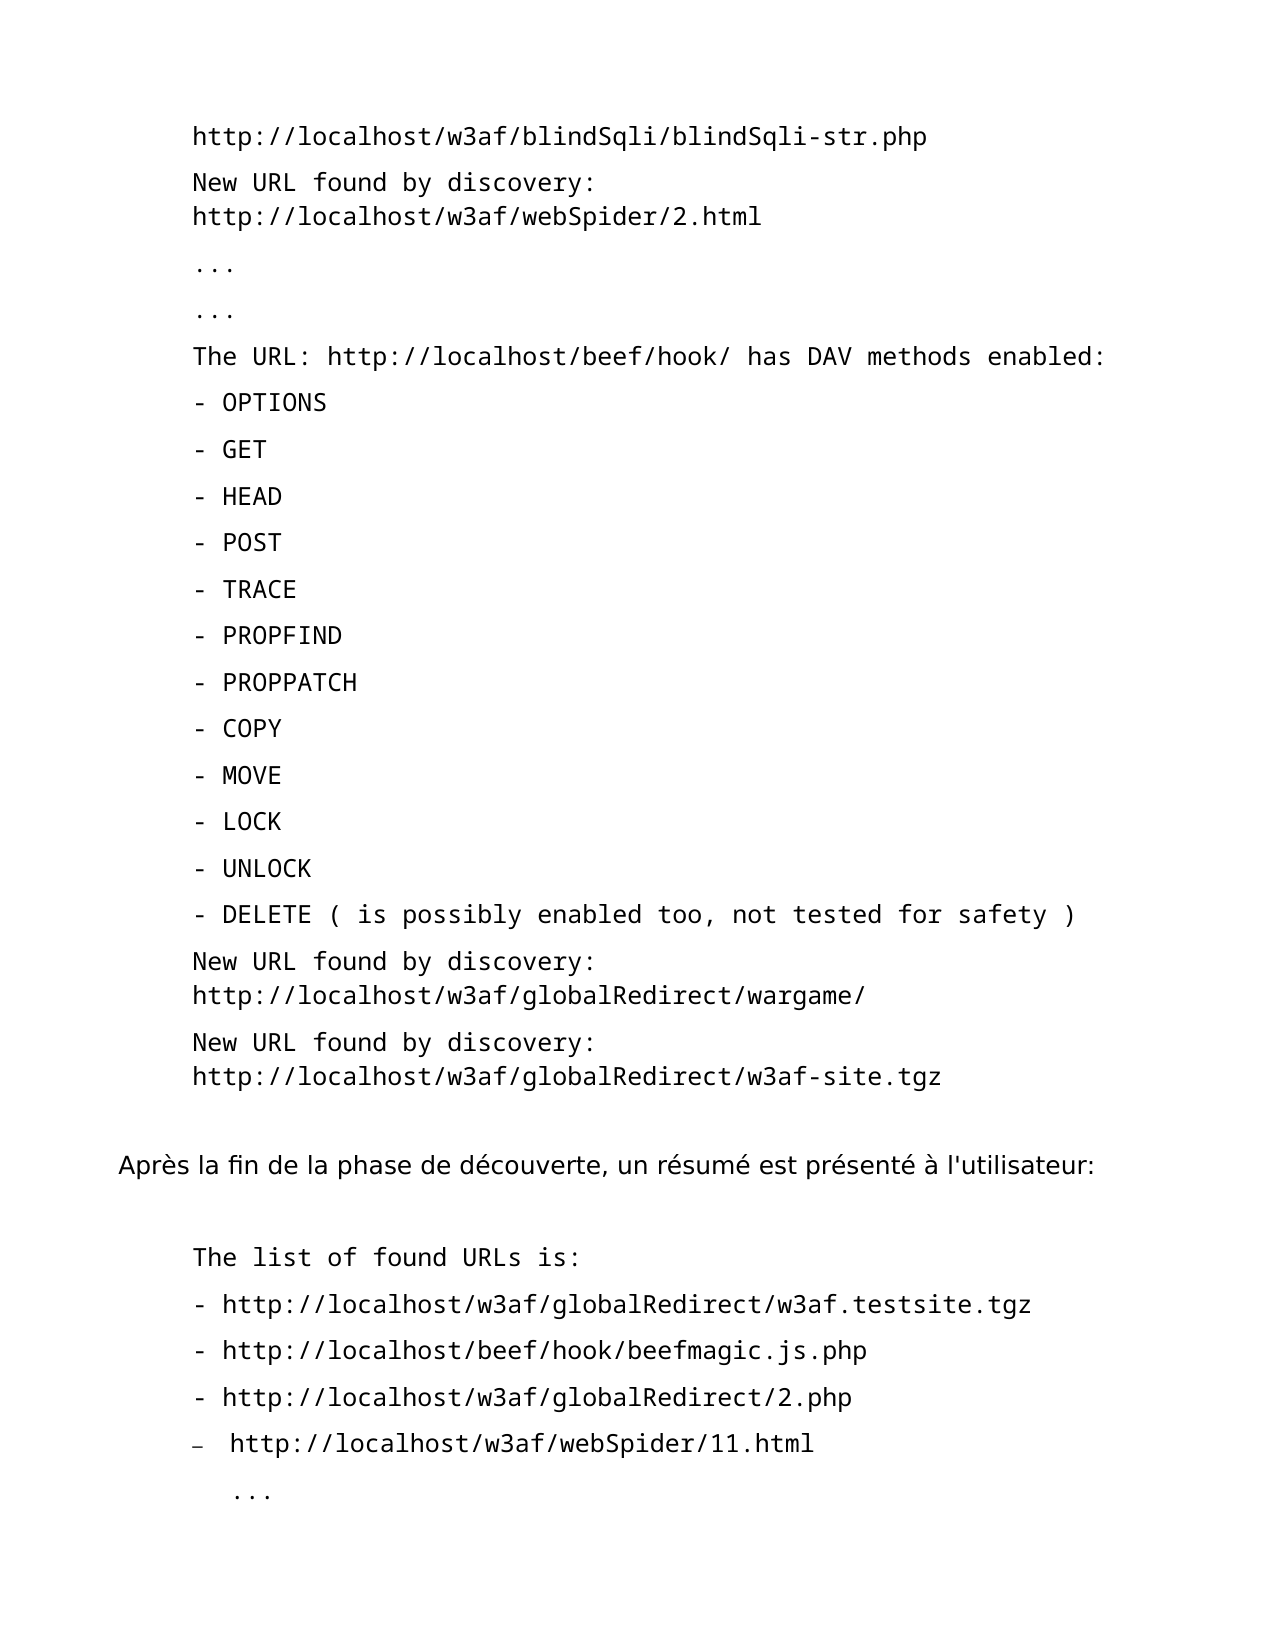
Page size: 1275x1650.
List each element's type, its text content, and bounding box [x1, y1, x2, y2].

text http://localhost/w3af/blindSqli/blindSqli-str.php [192, 118, 1157, 152]
text - LOCK [192, 804, 1157, 838]
list http://localhost/w3af/webSpider/11.html [192, 1426, 1157, 1460]
text ... [192, 245, 1157, 279]
text The URL: http://localhost/beef/hook/ has DAV methods enabled: [192, 338, 1157, 372]
text ... [192, 292, 1157, 326]
text - UNLOCK [192, 851, 1157, 885]
text - PROPFIND [192, 618, 1157, 652]
text - POST [192, 525, 1157, 559]
text New URL found by discovery: http://localhost/w3af/webSpider/2.html [192, 165, 1157, 233]
text - http://localhost/beef/hook/beefmagic.js.php [192, 1333, 1157, 1367]
text - PROPPATCH [192, 664, 1157, 698]
text - DELETE ( is possibly enabled too, not tested for safety ) [192, 897, 1157, 931]
text - http://localhost/w3af/globalRedirect/w3af.testsite.tgz [192, 1286, 1157, 1320]
text New URL found by discovery: http://localhost/w3af/globalRedirect/wargame/ [192, 944, 1157, 1012]
text - OPTIONS [192, 385, 1157, 419]
text - HEAD [192, 478, 1157, 512]
text Après la fin de la phase de découverte, un résumé est présenté à l'utilisateur: [118, 1152, 1157, 1181]
list ... [192, 1473, 1157, 1507]
text - TRACE [192, 571, 1157, 605]
text - COPY [192, 711, 1157, 745]
text The list of found URLs is: [192, 1240, 1157, 1274]
text - http://localhost/w3af/globalRedirect/2.php [192, 1379, 1157, 1413]
text - MOVE [192, 757, 1157, 792]
text New URL found by discovery: http://localhost/w3af/globalRedirect/w3af-site.tgz [192, 1024, 1157, 1092]
text - GET [192, 432, 1157, 466]
